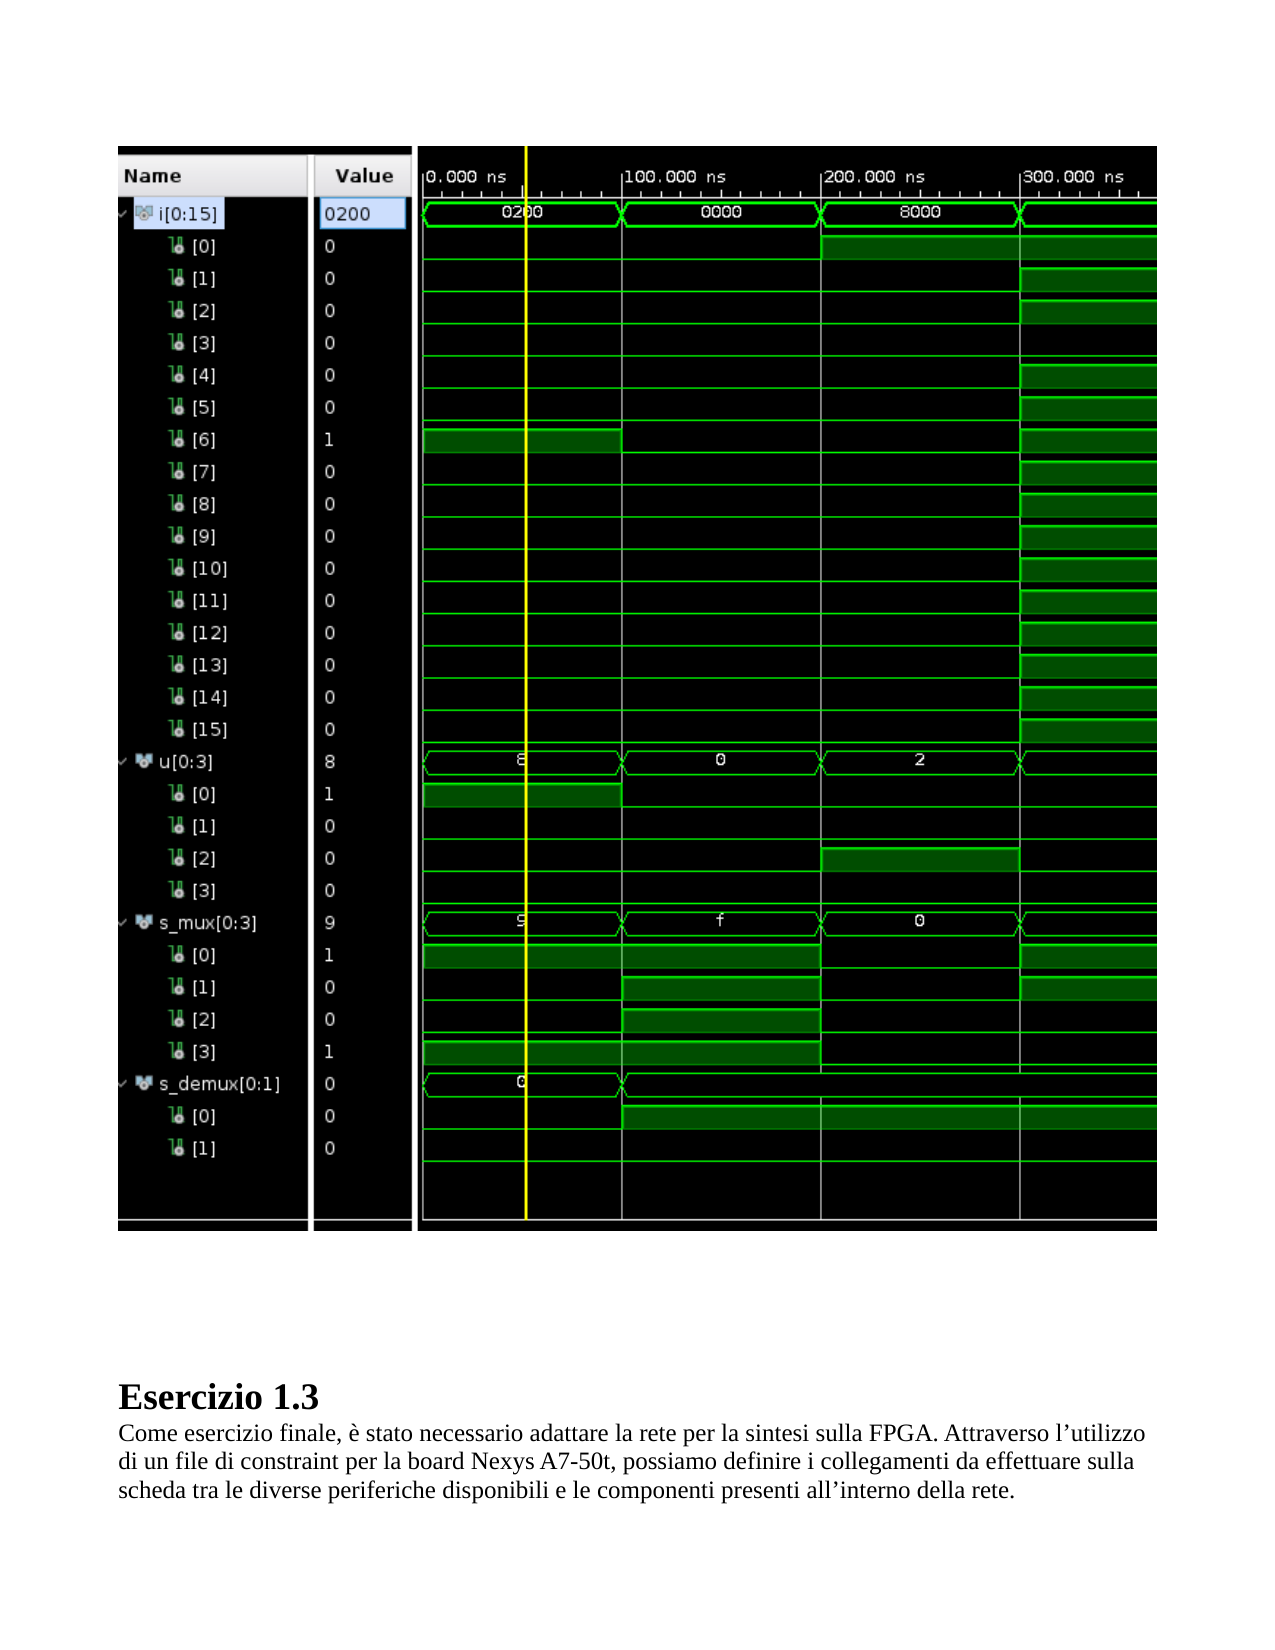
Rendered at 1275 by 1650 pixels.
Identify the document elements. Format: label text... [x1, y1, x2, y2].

text Esercizio 1.3 [118, 1374, 1157, 1418]
text Come esercizio finale, è stato necessario adattare la rete per la sintesi sulla FPGA. Attraverso l’utilizzo di un file di constraint per la board Nexys A7-50t, possiamo definire i collegamenti da effettuare sulla scheda tra le diverse periferiche disponibili e le componenti presenti all’interno della rete. [118, 1418, 1157, 1504]
